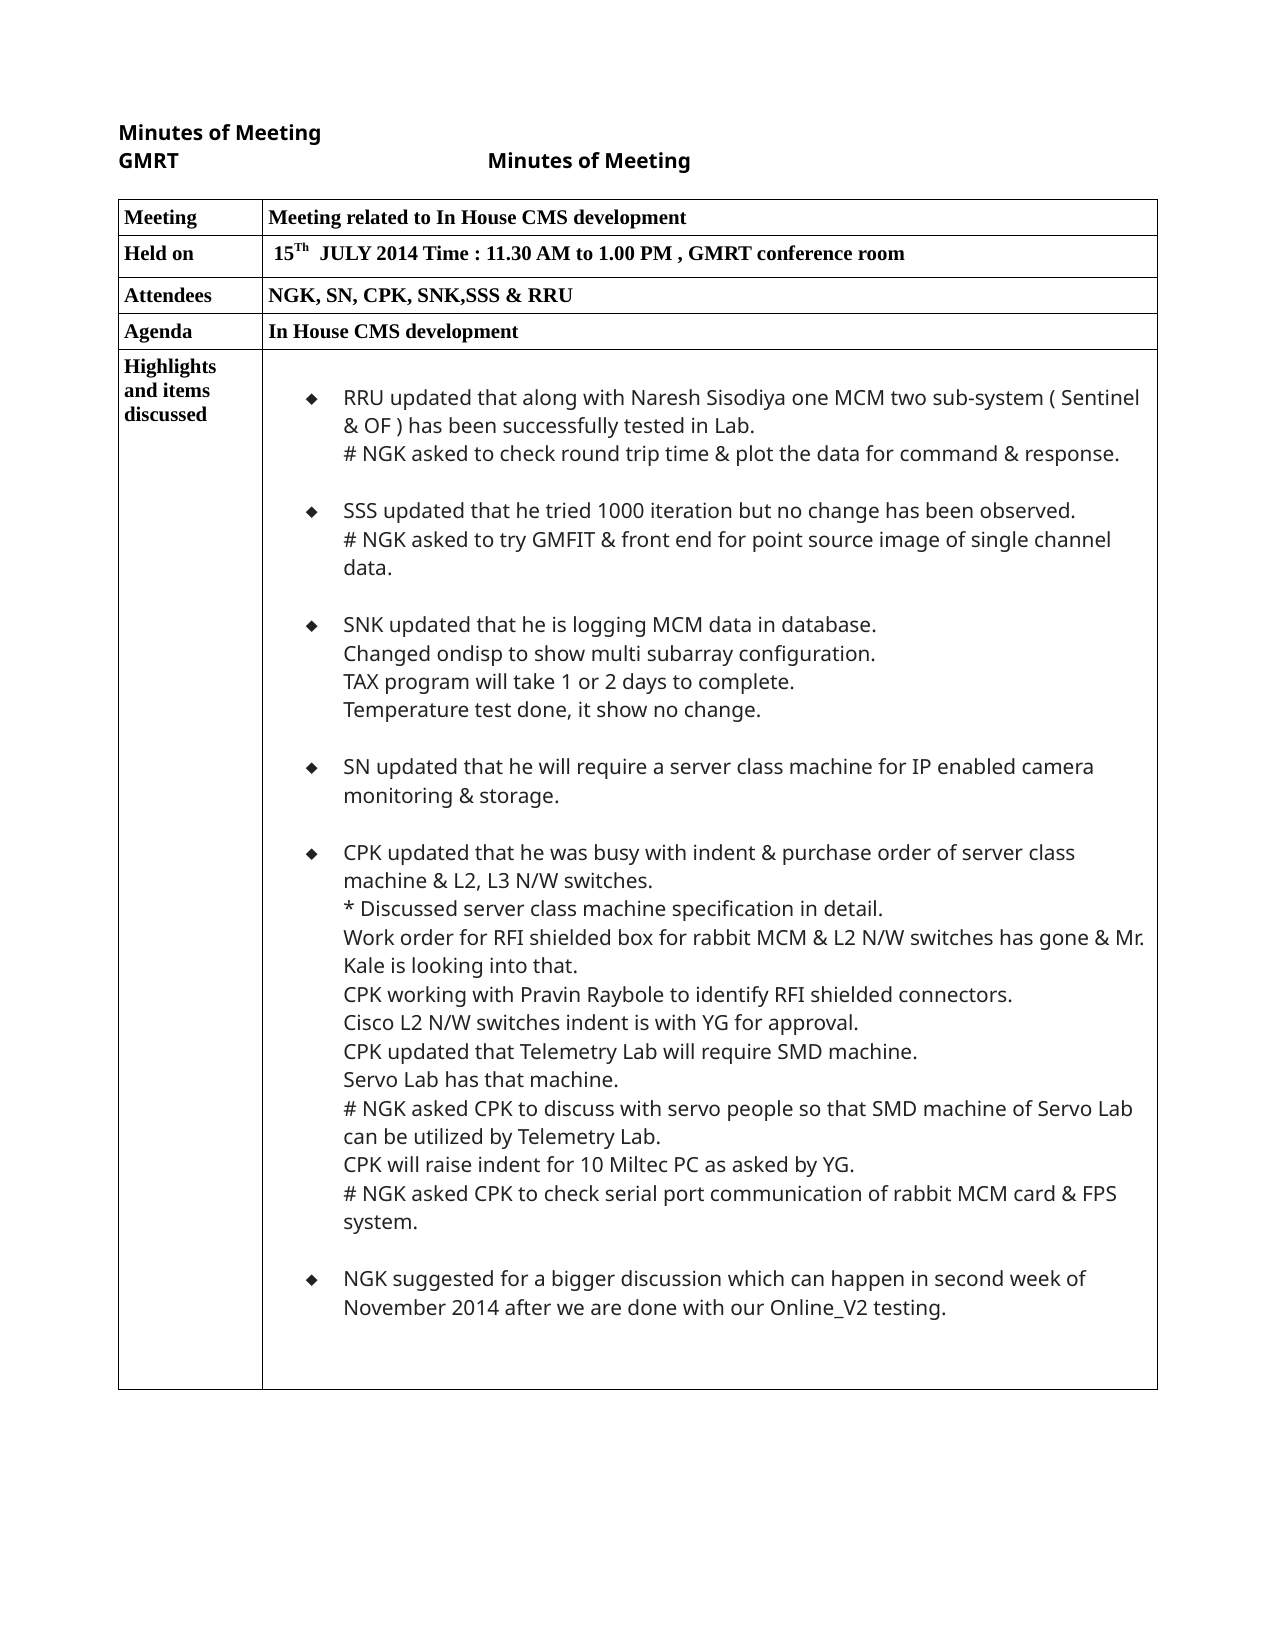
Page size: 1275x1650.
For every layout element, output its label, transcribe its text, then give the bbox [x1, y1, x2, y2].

table_cell RRU updated that along with Naresh Sisodiya one MCM two sub-system ( Sentinel & OF ) has been successfully tested in Lab. # NGK asked to check round trip time & plot the data for command & response. SSS updated that he tried 1000 iteration but no change has been observed. # NGK asked to try GMFIT & front end for point source image of single channel data. SNK updated that he is logging MCM data in database. Changed ondisp to show multi subarray configuration. TAX program will take 1 or 2 days to complete. Temperature test done, it show no change. SN updated that he will require a server class machine for IP enabled camera monitoring & storage. CPK updated that he was busy with indent & purchase order of server class machine & L2, L3 N/W switches. * Discussed server class machine specification in detail. Work order for RFI shielded box for rabbit MCM & L2 N/W switches has gone & Mr. Kale is looking into that. CPK working with Pravin Raybole to identify RFI shielded connectors. Cisco L2 N/W switches indent is with YG for approval. CPK updated that Telemetry Lab will require SMD machine. Servo Lab has that machine. # NGK asked CPK to discuss with servo people so that SMD machine of Servo Lab can be utilized by Telemetry Lab. CPK will raise indent for 10 Miltec PC as asked by YG. # NGK asked CPK to check serial port communication of rabbit MCM card & FPS system. NGK suggested for a bigger discussion which can happen in second week of November 2014 after we are done with our Online_V2 testing. [263, 350, 1157, 1389]
table_header Meeting [119, 200, 262, 235]
table_cell NGK, SN, CPK, SNK,SSS & RRU [263, 278, 1157, 313]
table_cell In House CMS development [263, 314, 1157, 348]
text Minutes of Meeting [118, 118, 1157, 147]
table_cell 15Th JULY 2014 Time : 11.30 AM to 1.00 PM , GMRT conference room [263, 236, 1157, 277]
table_header Meeting related to In House CMS development [263, 200, 1157, 235]
table_cell Attendees [119, 278, 262, 313]
table_cell Highlights and items discussed [119, 350, 262, 1389]
table_cell Agenda [119, 314, 262, 348]
table_cell Held on [119, 236, 262, 277]
text GMRT Minutes of Meeting [118, 147, 1157, 175]
